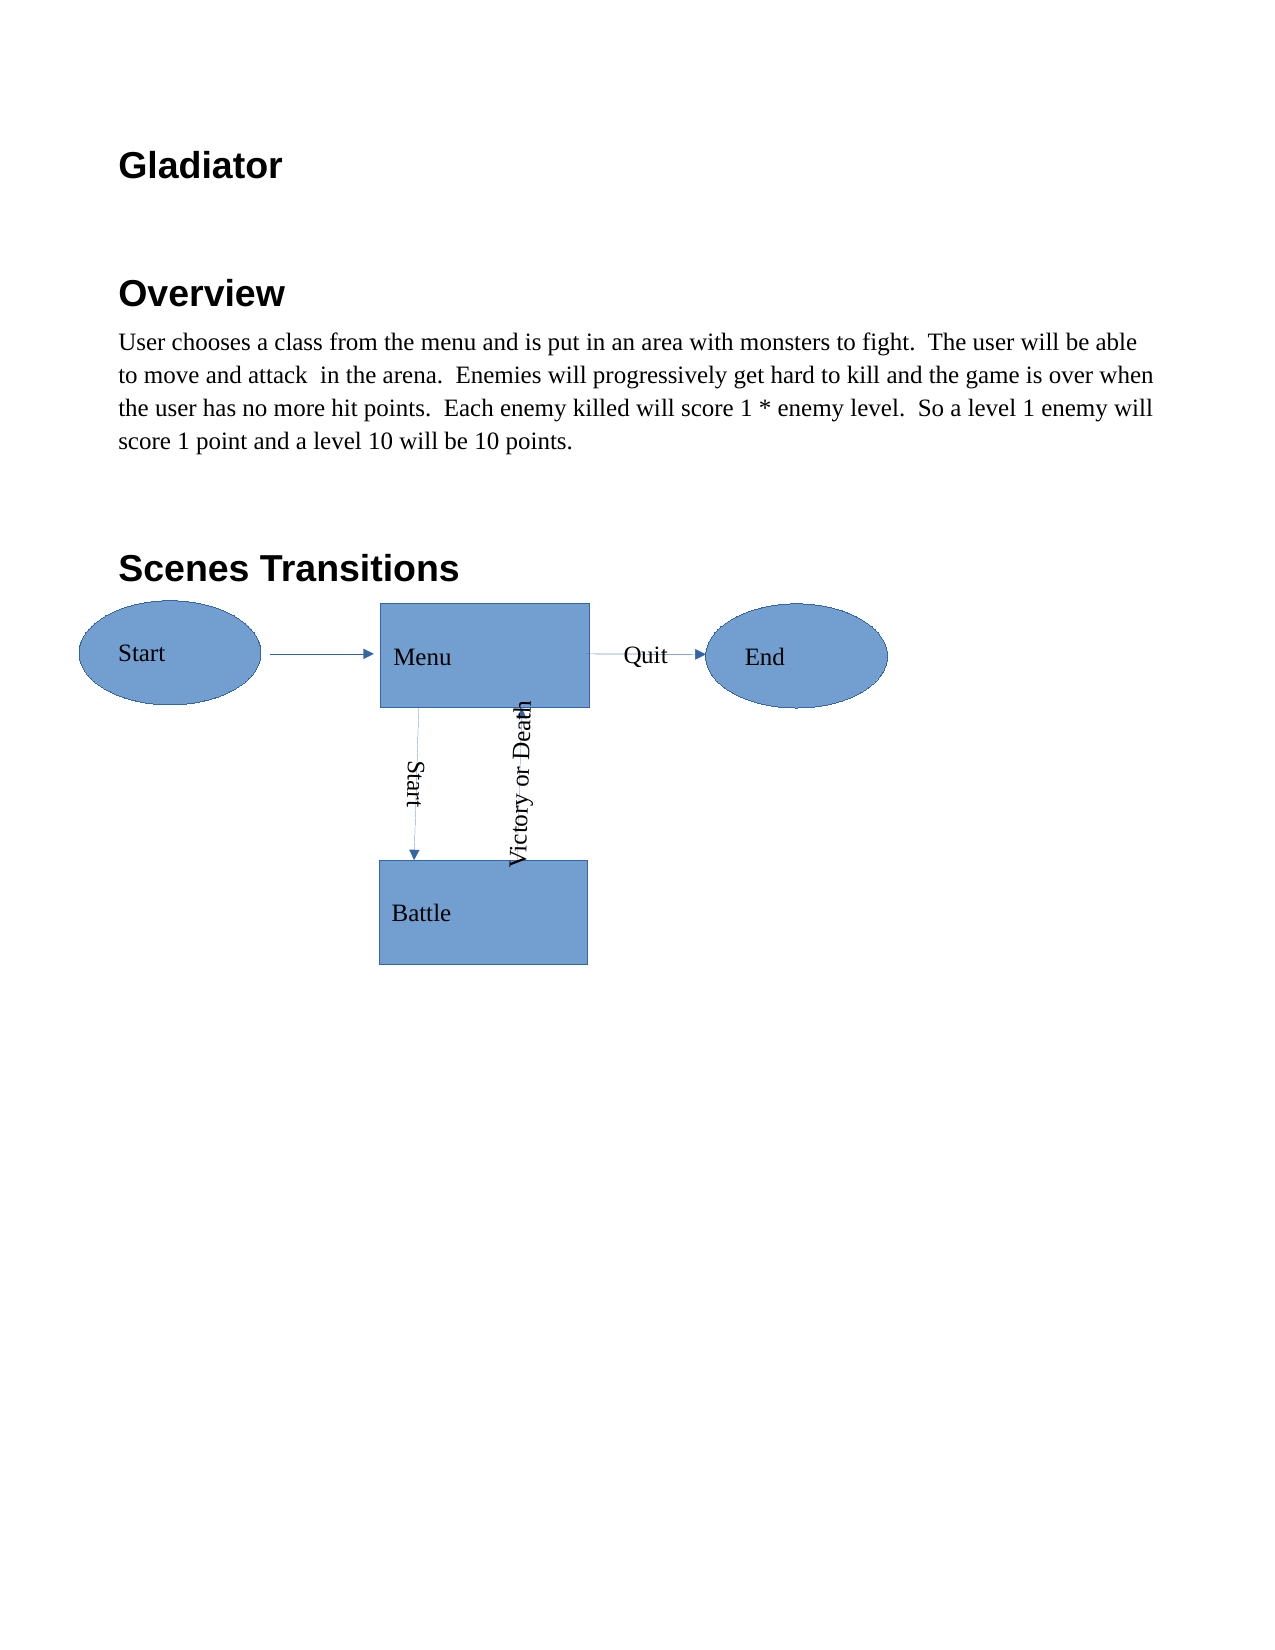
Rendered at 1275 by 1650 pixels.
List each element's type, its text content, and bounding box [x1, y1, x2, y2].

subtitle Scenes Transitions [118, 546, 1157, 589]
subtitle Overview [118, 271, 1157, 314]
subtitle Gladiator [118, 143, 1157, 186]
text User chooses a class from the menu and is put in an area with monsters to fight. The user will be able to move and attack in the arena. Enemies will progressively get hard to kill and the game is over when the user has no more hit points. Each enemy killed will score 1 * enemy level. So a level 1 enemy will score 1 point and a level 10 will be 10 points. [118, 327, 1157, 455]
